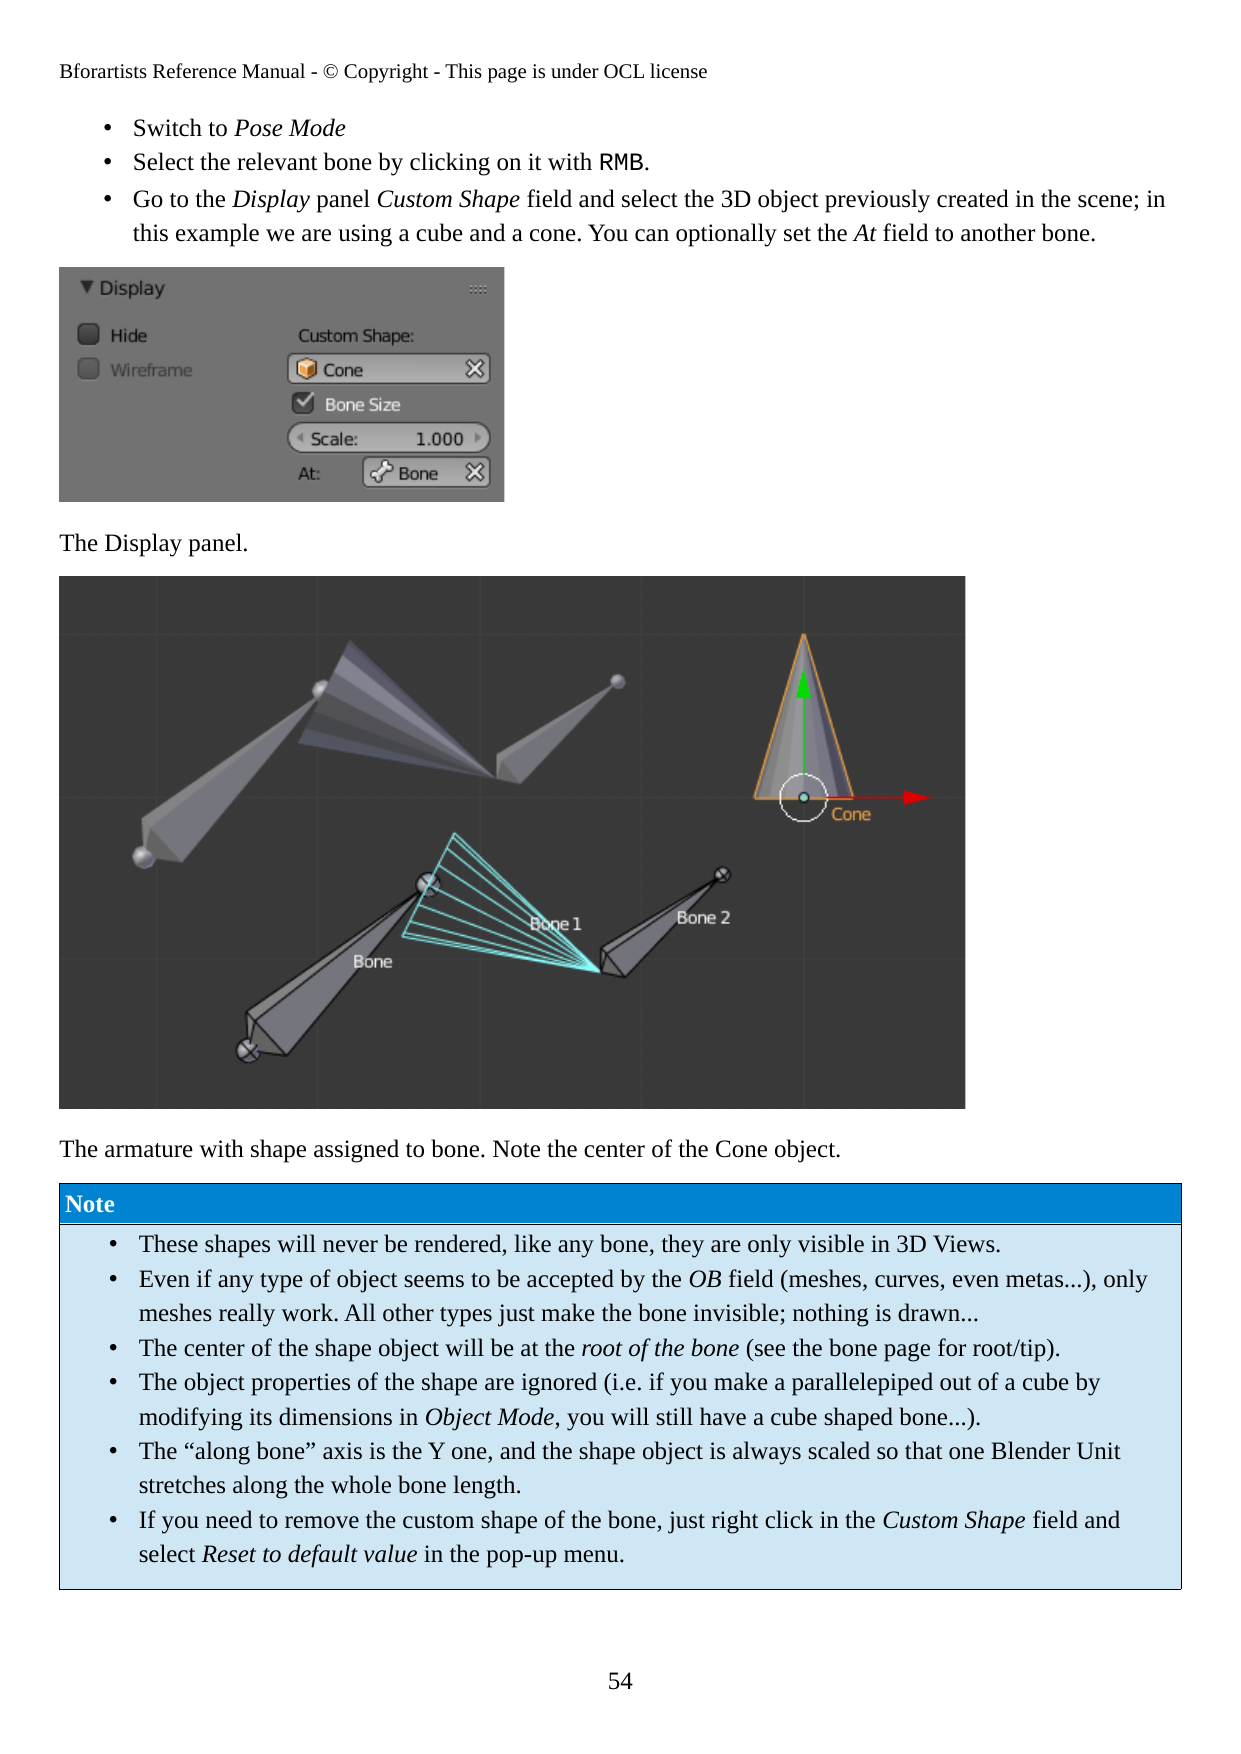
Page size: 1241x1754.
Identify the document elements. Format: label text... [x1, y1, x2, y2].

table_header Note [60, 1184, 1181, 1223]
table_cell These shapes will never be rendered, like any bone, they are only visible in 3D Views. Even if any type of object seems to be accepted by the OB field (meshes, curves, even metas...), only meshes really work. All other types just make the bone invisible; nothing is drawn... The center of the shape object will be at the root of the bone (see the bone page for root/tip). The object properties of the shape are ignored (i.e. if you make a parallelepiped out of a cube by modifying its dimensions in Object Mode, you will still have a cube shaped bone...). The “along bone” axis is the Y one, and the shape object is always scaled so that one Blender Unit stretches along the whole bone length. If you need to remove the custom shape of the bone, just right click in the Custom Shape field and select Reset to default value in the pop-up menu. [60, 1225, 1181, 1589]
list Select the relevant bone by clicking on it with RMB. [103, 147, 1181, 178]
text The armature with shape assigned to bone. Note the center of the Cone object. [59, 1134, 1181, 1163]
picture [59, 267, 505, 502]
list Go to the Display panel Custom Shape field and select the 3D object previously created in the scene; in this example we are using a cube and a cone. You can optionally set the At field to another bone. [103, 184, 1181, 247]
list Switch to Pose Mode [103, 113, 1181, 141]
picture [59, 576, 966, 1109]
text The Display panel. [59, 528, 1181, 557]
